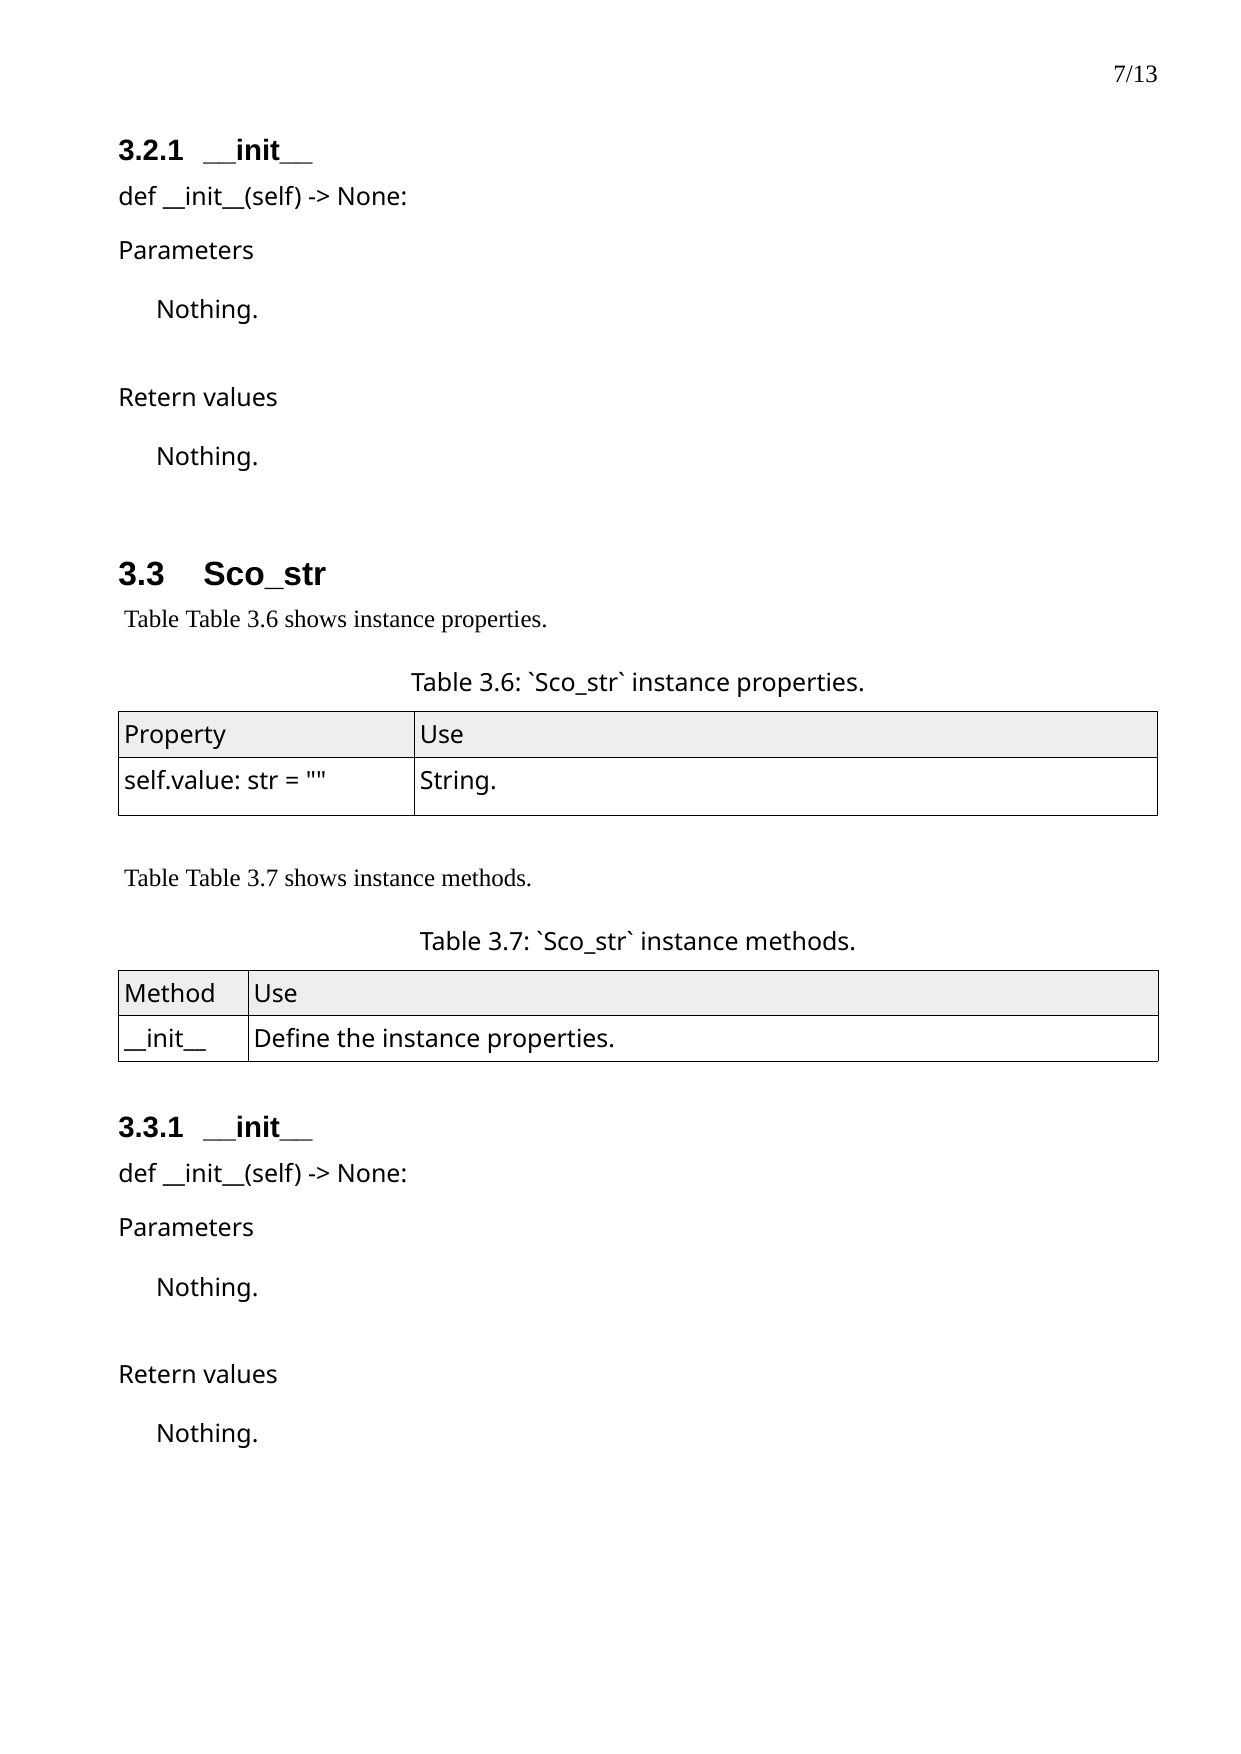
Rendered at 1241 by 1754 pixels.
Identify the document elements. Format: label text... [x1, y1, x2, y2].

table_header Method [119, 971, 248, 1015]
text Parameters [118, 1210, 1157, 1244]
table_header [280, 286, 1159, 332]
table_header Nothing. [150, 433, 280, 479]
table_header Nothing. [150, 1410, 280, 1456]
text Table 3.6: `Sco_str` instance properties. [118, 664, 1157, 699]
text def __init__(self) -> None: [118, 1156, 1157, 1190]
table_header Nothing. [150, 1264, 280, 1309]
table_header Use [415, 712, 1157, 757]
subtitle __init__ [118, 1110, 1157, 1143]
text Table 3.7 shows instance methods. [118, 863, 1157, 892]
table_cell String. [415, 758, 1157, 815]
text Table 3.6 shows instance properties. [118, 604, 1157, 633]
table_cell self.value: str = "" [119, 758, 414, 815]
table_cell Define the instance properties. [249, 1016, 1158, 1061]
table_header [280, 433, 1159, 479]
table_header Use [249, 971, 1158, 1015]
subtitle __init__ [118, 133, 1157, 166]
subtitle Sco_str [118, 553, 1157, 592]
table_header [280, 1264, 1159, 1309]
table_header Nothing. [150, 286, 280, 332]
text Retern values [118, 379, 1157, 413]
text Retern values [118, 1357, 1157, 1391]
table_header Property [119, 712, 414, 757]
text Parameters [118, 233, 1157, 267]
table_header [280, 1410, 1159, 1456]
text def __init__(self) -> None: [118, 179, 1157, 213]
text Table 3.7: `Sco_str` instance methods. [118, 923, 1157, 957]
table_cell __init__ [119, 1016, 248, 1061]
